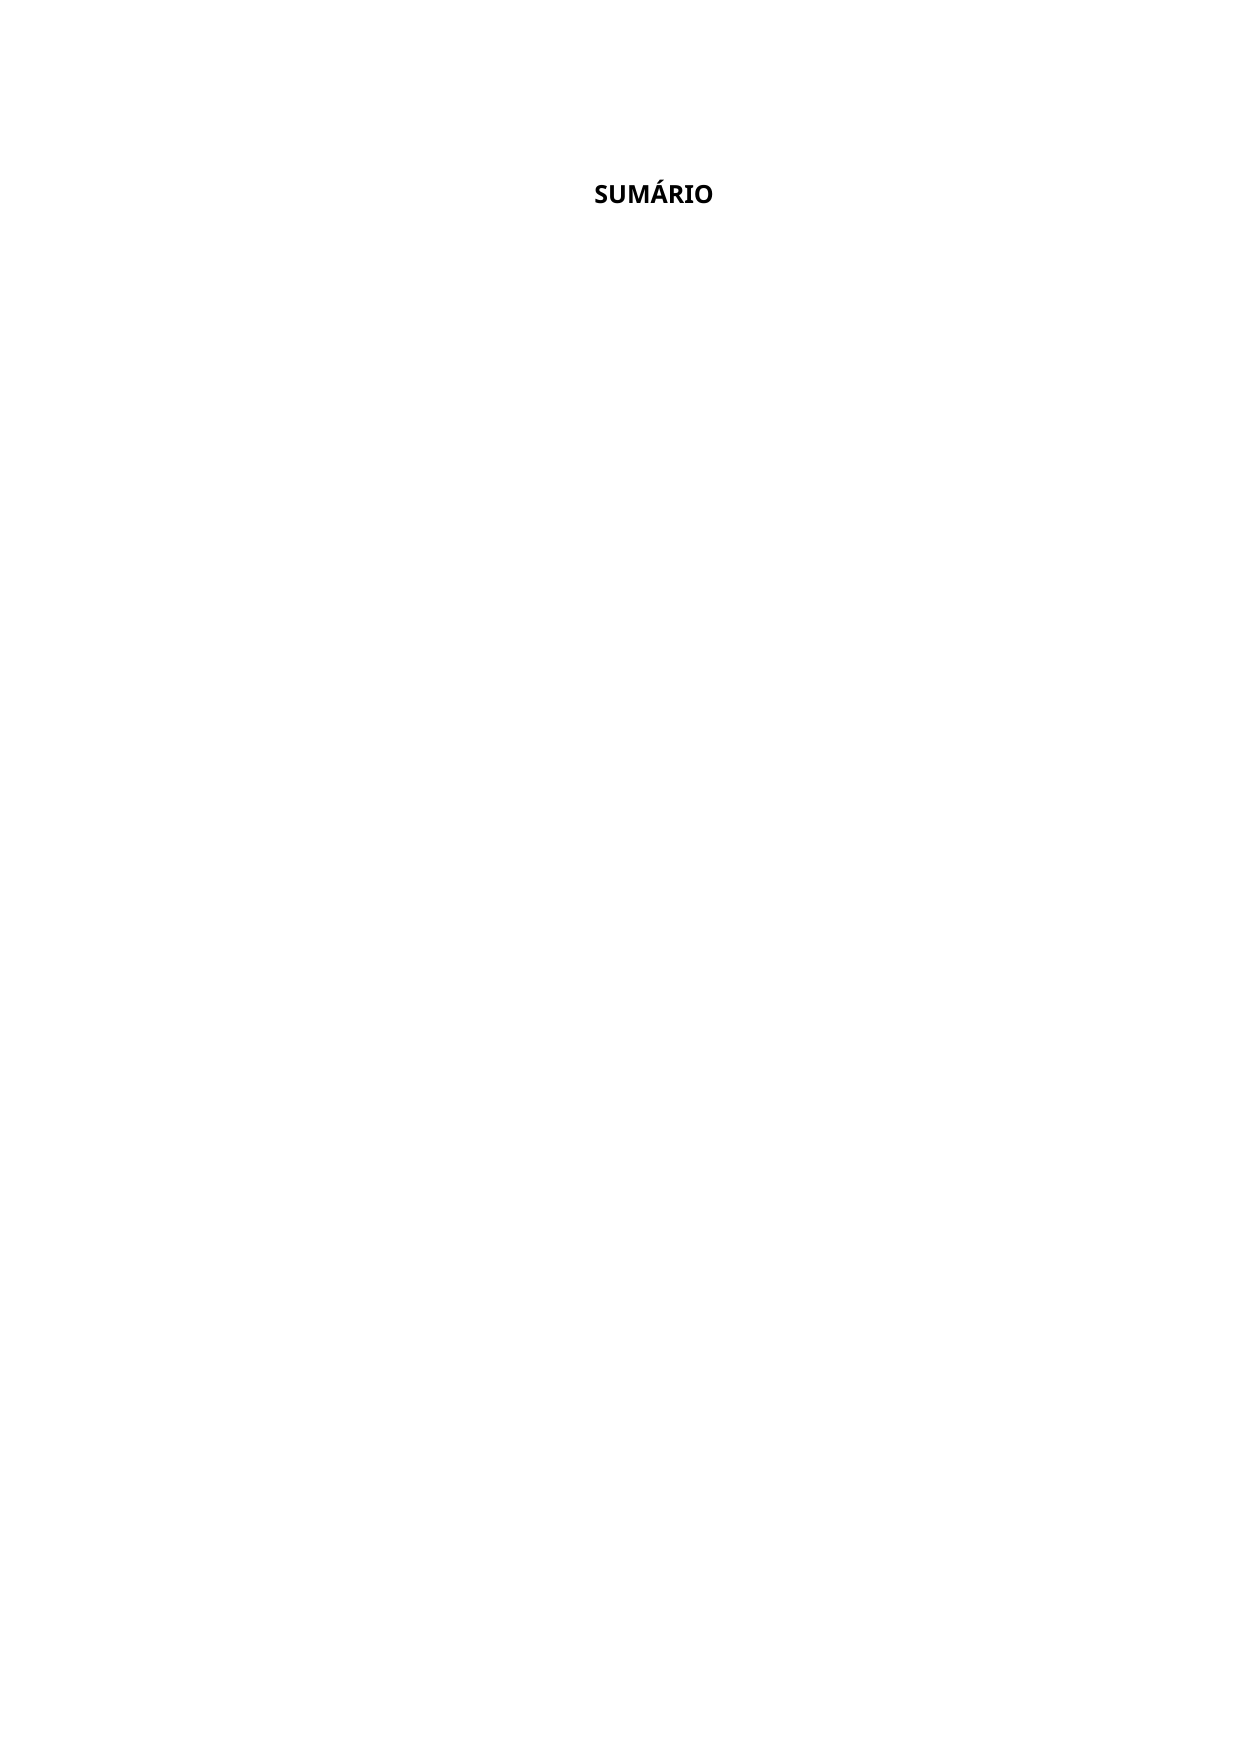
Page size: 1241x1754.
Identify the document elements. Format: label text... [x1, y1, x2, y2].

text SUMÁRIO [177, 177, 1122, 211]
